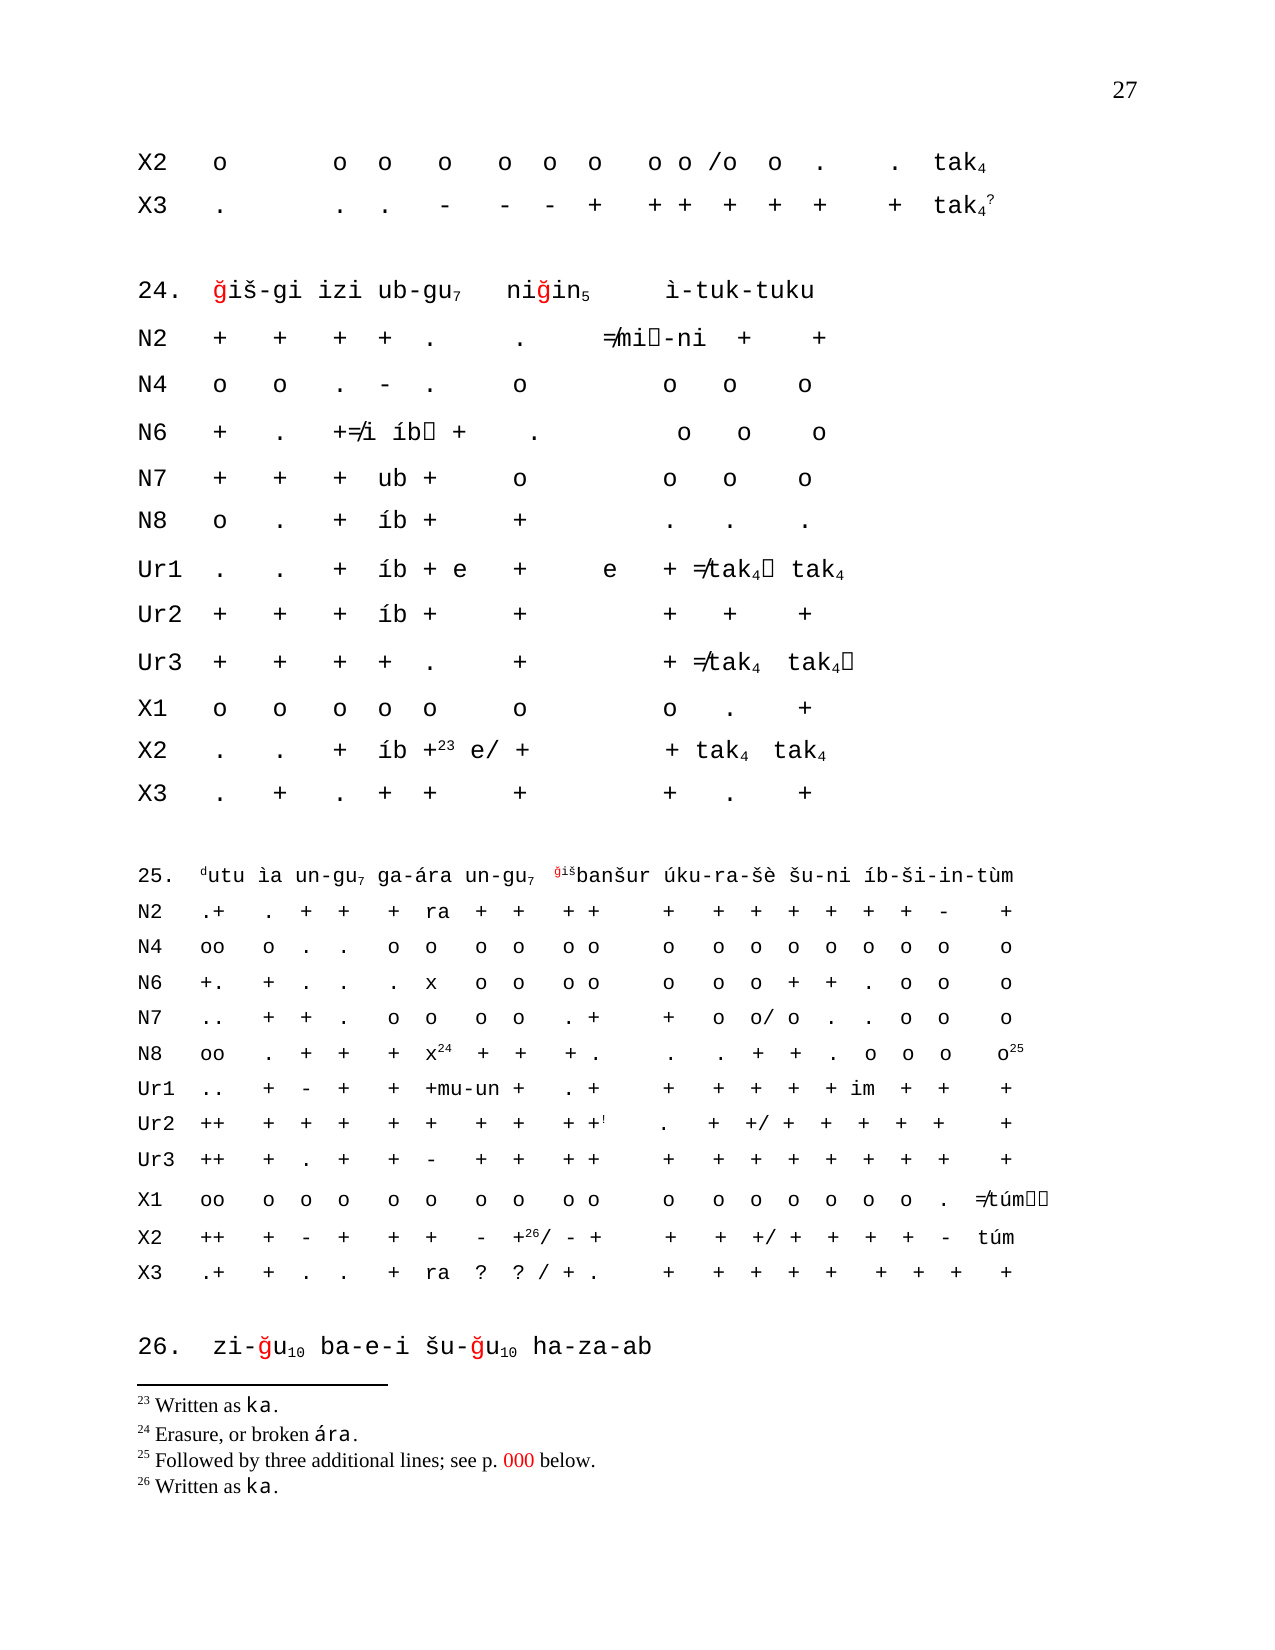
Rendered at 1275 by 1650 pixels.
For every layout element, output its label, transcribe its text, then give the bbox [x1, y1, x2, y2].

text X1 o o o o o o o . + [137, 695, 1138, 724]
text X1 oo o o o o o o o o o o o o o o o o . ≠túm [137, 1184, 1138, 1213]
text N7 .. + + . o o o o . + + o o/ o . . o o o [137, 1007, 1138, 1031]
text 24. ğiš-gi izi ub-gu7 niğin5 ì-tuk-tuku [137, 277, 1138, 306]
text Ur1 .. + - + + +mu-un + . + + + + + + im + + + [137, 1078, 1138, 1102]
text 25. dutu ìa un-gu7 ga-ára un-gu7 ğišbanšur úku-ra-šè šu-ni íb-ši-in-tùm [137, 865, 1138, 889]
text N8 oo . + + + x + + + . . . + + . o o o o [137, 1042, 1138, 1066]
text Written as ka. [137, 1391, 1138, 1419]
text Followed by three additional lines; see p. 000 below. [137, 1447, 1138, 1472]
text N2 + + + + . . ≠mi-ni + + [137, 320, 1138, 354]
text X3 . . . - - - + + + + + + + tak4? [137, 192, 1138, 221]
text N4 o o . - . o o o o [137, 371, 1138, 400]
text Ur2 ++ + + + + + + + + +! . + +/ + + + + + + [137, 1113, 1138, 1137]
text N4 oo o . . o o o o o o o o o o o o o o o [137, 936, 1138, 960]
text Ur2 + + + íb + + + + + [137, 602, 1138, 630]
text Erasure, or broken ára. [137, 1419, 1138, 1447]
text N2 .+ . + + + ra + + + + + + + + + + + - + [137, 901, 1138, 924]
text N6 +. + . . . x o o o o o o o + + . o o o [137, 972, 1138, 995]
text N8 o . + íb + + . . . [137, 508, 1138, 536]
text X3 .+ + . . + ra ? ? / + . + + + + + + + + + [137, 1262, 1138, 1286]
text Written as ka. [137, 1472, 1138, 1500]
text Ur3 + + + + . + + ≠tak4 tak4 [137, 644, 1138, 678]
text Ur1 . . + íb + e + e + ≠tak4 tak4 [137, 550, 1138, 584]
text 26. zi-ğu10 ba-e-i šu-ğu10 ha-za-ab [137, 1333, 1138, 1362]
text N6 + . +≠i íb + . o o o [137, 414, 1138, 448]
text N7 + + + ub + o o o o [137, 465, 1138, 493]
text X2 . . + íb + e/ + + tak4 tak4 [137, 738, 1138, 766]
text X3 . + . + + + + . + [137, 780, 1138, 809]
text X2 ++ + - + + + - +/ - + + + +/ + + + + - túm [137, 1227, 1138, 1251]
text Ur3 ++ + . + + - + + + + + + + + + + + + + [137, 1149, 1138, 1172]
text X2 o o o o o o o o o /o o . . tak4 [137, 150, 1138, 178]
